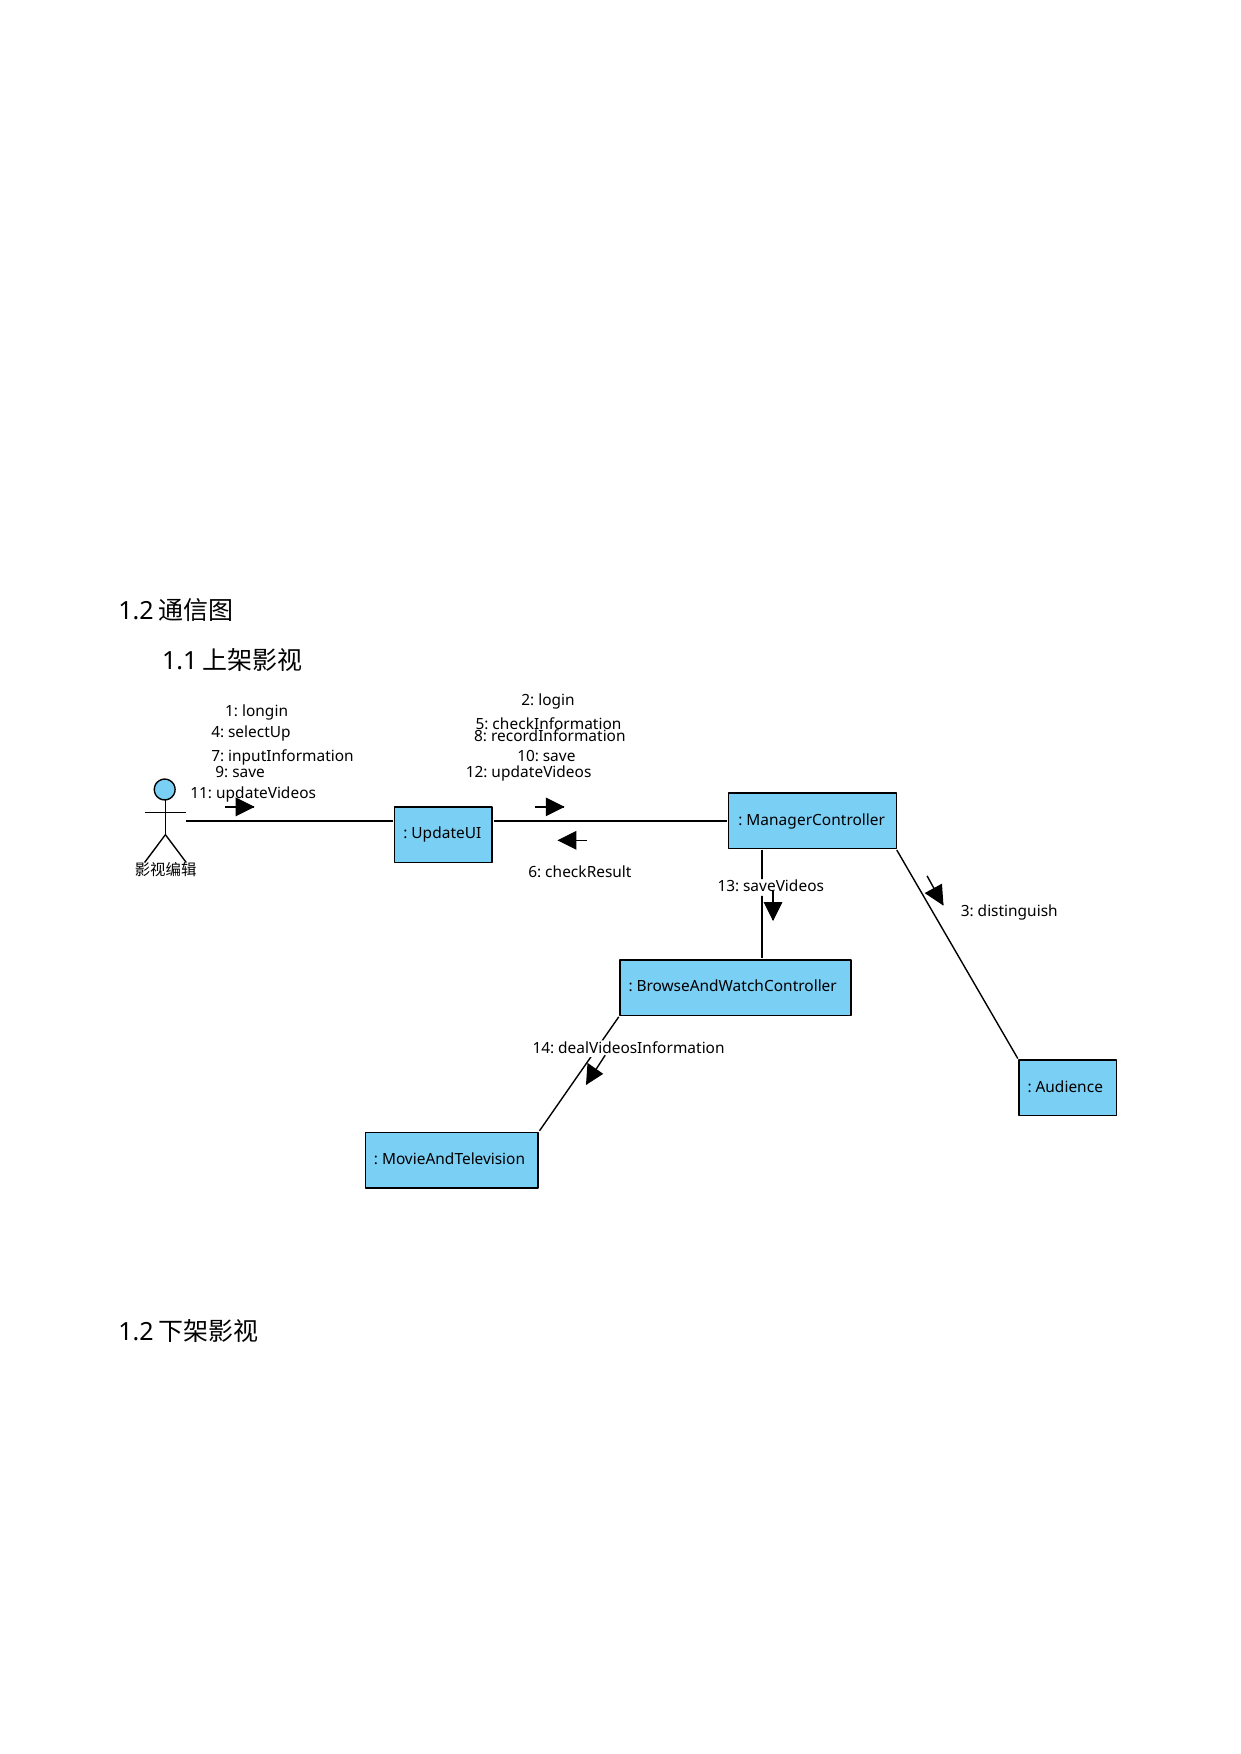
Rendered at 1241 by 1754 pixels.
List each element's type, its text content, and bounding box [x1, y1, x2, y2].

subtitle 1.2下架影视 [118, 1311, 1122, 1347]
text 1.1上架影视 [118, 640, 1122, 676]
subtitle 1.2通信图 [118, 590, 1122, 627]
